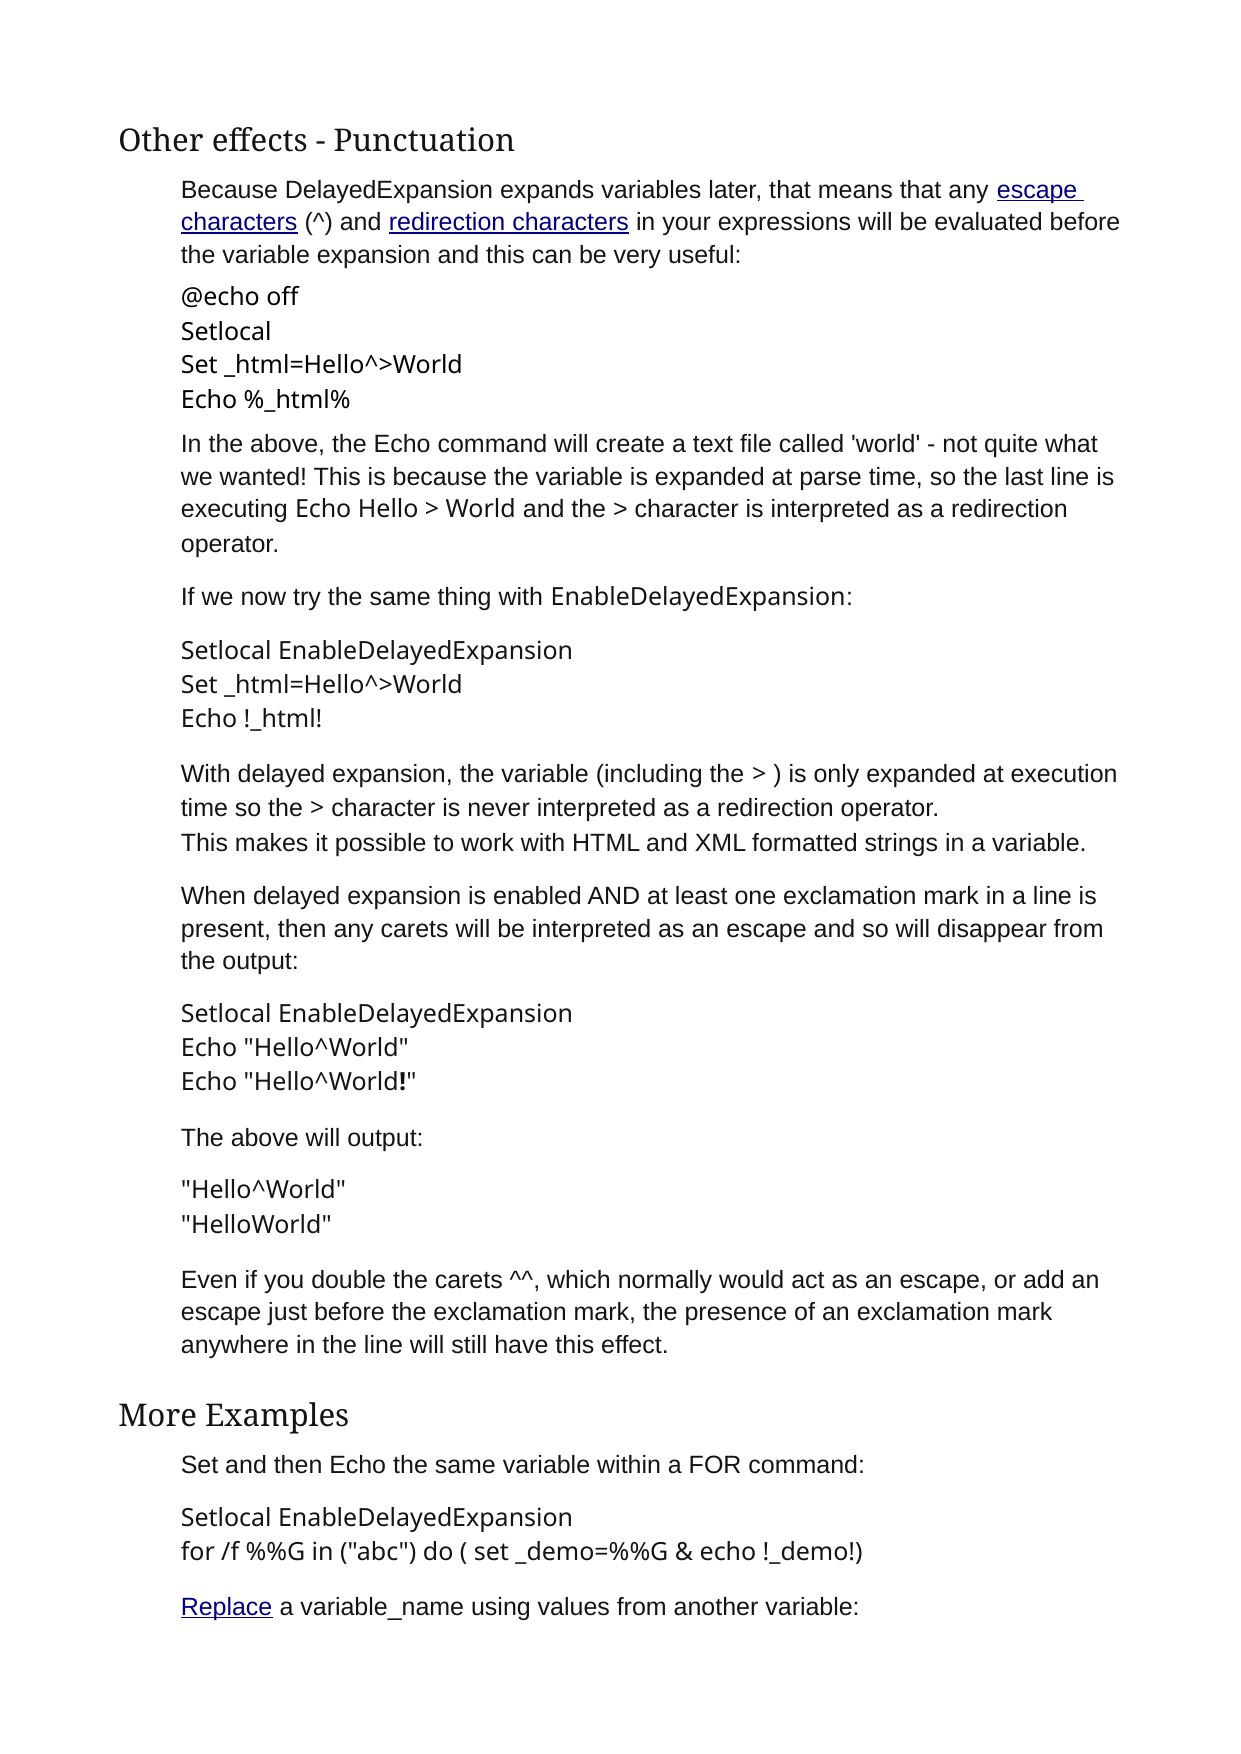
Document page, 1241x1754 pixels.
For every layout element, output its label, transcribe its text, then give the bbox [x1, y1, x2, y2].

text Setlocal [181, 313, 1122, 347]
text Even if you double the carets ^^, which normally would act as an escape, or add an escape just before the exclamation mark, the presence of an exclamation mark anywhere in the line will still have this effect. [181, 1261, 1122, 1359]
text Setlocal EnableDelayedExpansion Set _html=Hello^>World Echo !_html! [181, 633, 1122, 735]
text Set and then Echo the same variable within a FOR command: [181, 1446, 1122, 1478]
text If we now try the same thing with EnableDelayedExpansion: [181, 578, 1122, 612]
subtitle More Examples [118, 1393, 1122, 1435]
text Echo %_html% [181, 381, 1122, 415]
text @echo off [181, 279, 1122, 313]
subtitle Other effects - Punctuation [118, 118, 1122, 161]
text When delayed expansion is enabled AND at least one exclamation mark in a line is present, then any carets will be interpreted as an escape and so will disappear from the output: [181, 877, 1122, 975]
text Because DelayedExpansion expands variables later, that means that any escape characters (^) and redirection characters in your expressions will be evaluated before the variable expansion and this can be very useful: [181, 171, 1122, 269]
text Setlocal EnableDelayedExpansion for /f %%G in ("abc") do ( set _demo=%%G & echo !_demo!) [181, 1499, 1122, 1567]
text Set _html=Hello^>World [181, 347, 1122, 381]
text "Hello^World" "HelloWorld" [181, 1172, 1122, 1240]
text Setlocal EnableDelayedExpansion Echo "Hello^World" Echo "Hello^World!" [181, 996, 1122, 1098]
text With delayed expansion, the variable (including the > ) is only expanded at execution time so the > character is never interpreted as a redirection operator. This makes it possible to work with HTML and XML formatted strings in a variable. [181, 756, 1122, 857]
text The above will output: [181, 1119, 1122, 1151]
text In the above, the Echo command will create a text file called 'world' - not quite what we wanted! This is because the variable is expanded at parse time, so the last line is executing Echo Hello > World and the > character is interpreted as a redirection operator. [181, 426, 1122, 557]
text Replace a variable_name using values from another variable: [181, 1588, 1122, 1621]
